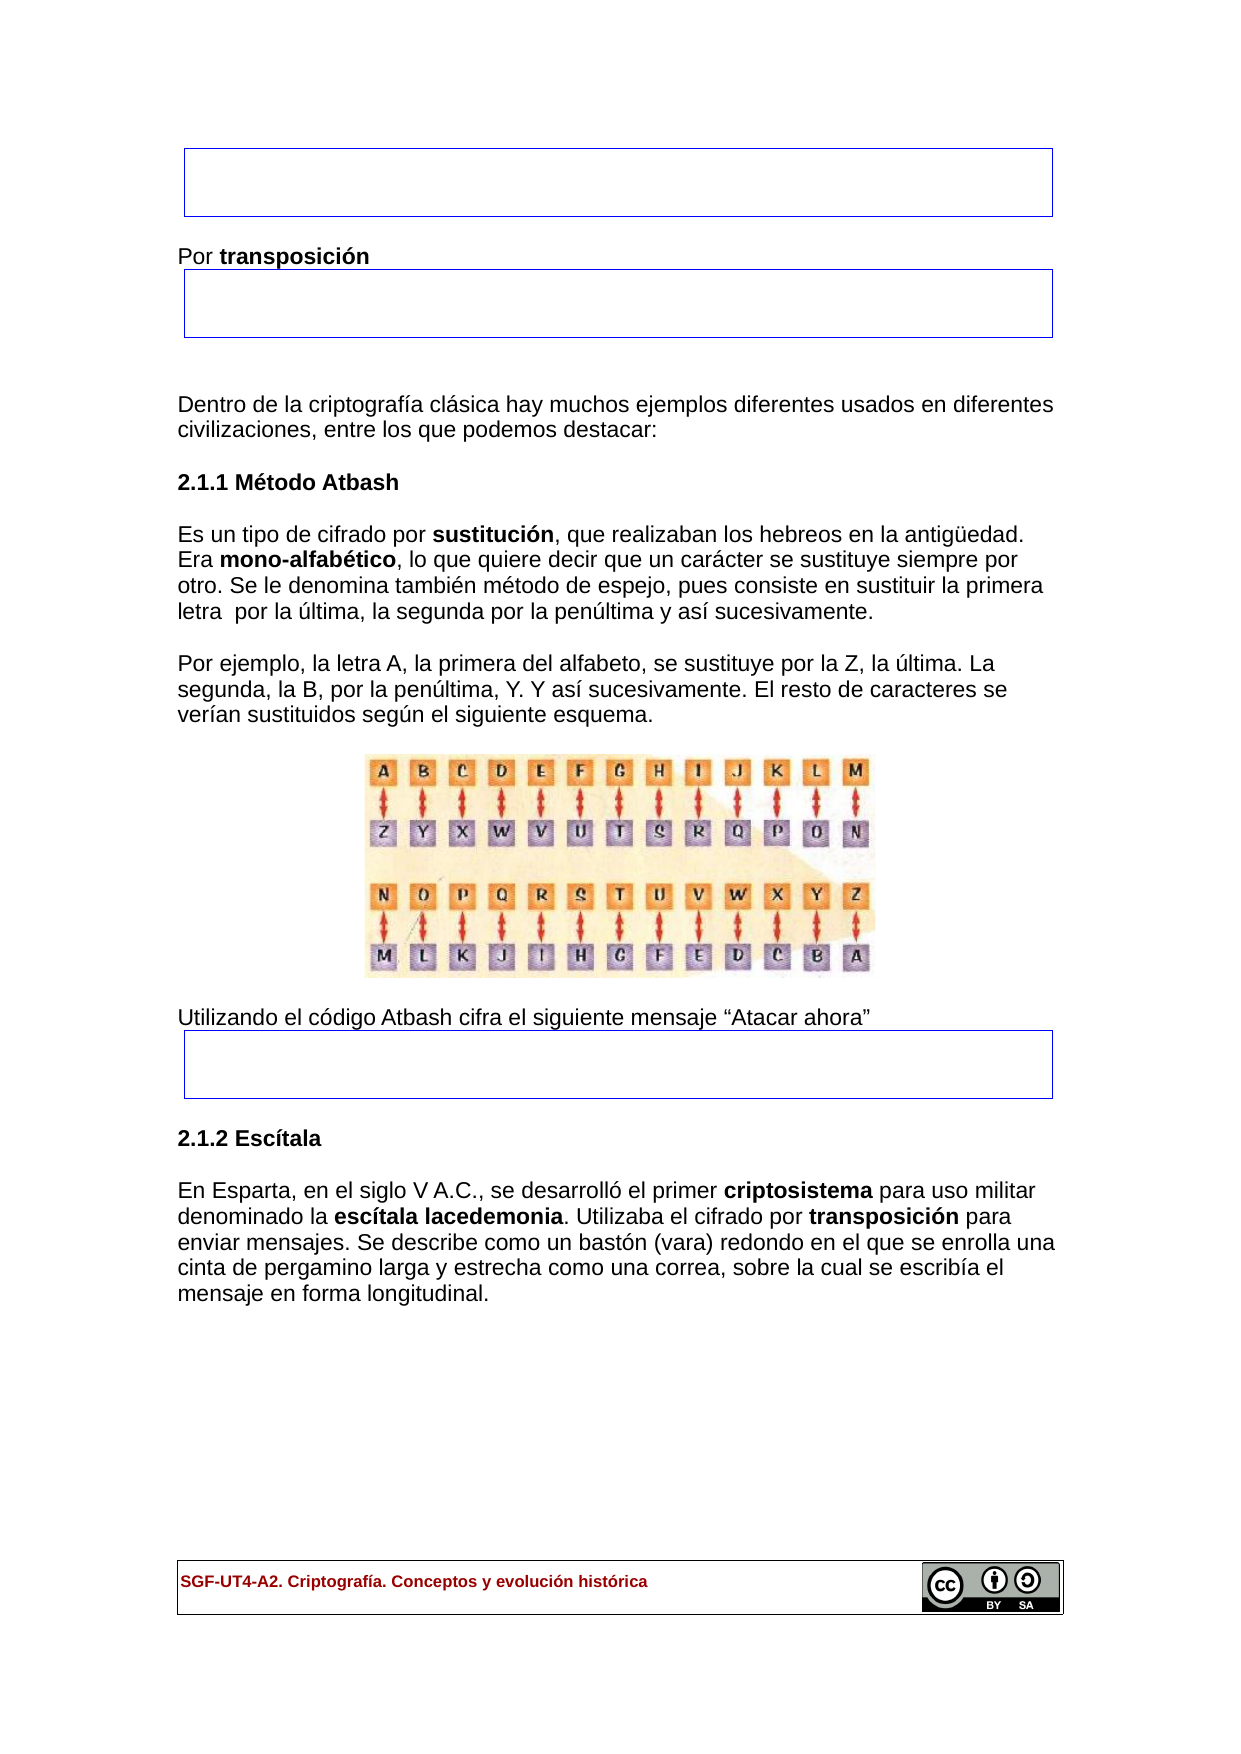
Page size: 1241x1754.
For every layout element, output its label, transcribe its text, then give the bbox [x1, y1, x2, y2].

text Dentro de la criptografía clásica hay muchos ejemplos diferentes usados en diferentes civilizaciones, entre los que podemos destacar: [177, 391, 1063, 443]
picture [922, 1562, 1060, 1612]
picture [364, 754, 876, 978]
text Por ejemplo, la letra A, la primera del alfabeto, se sustituye por la Z, la última. La segunda, la B, por la penúltima, Y. Y así sucesivamente. El resto de caracteres se verían sustituidos según el siguiente esquema. [177, 651, 1063, 728]
text En Esparta, en el siglo V A.C., se desarrolló el primer criptosistema para uso militar denominado la escítala lacedemonia. Utilizaba el cifrado por transposición para enviar mensajes. Se describe como un bastón (vara) redondo en el que se enrolla una cinta de pergamino larga y estrecha como una correa, sobre la cual se escribía el mensaje en forma longitudinal. [177, 1178, 1063, 1306]
text 2.1.2 Escítala [177, 1126, 1063, 1152]
table_header [185, 1031, 1052, 1098]
text Por transposición [177, 243, 1063, 269]
table_header [185, 149, 1052, 216]
text Utilizando el código Atbash cifra el siguiente mensaje “Atacar ahora” [177, 1004, 1063, 1030]
text Es un tipo de cifrado por sustitución, que realizaban los hebreos en la antigüedad. Era mono-alfabético, lo que quiere decir que un carácter se sustituye siempre por otro. Se le denomina también método de espejo, pues consiste en sustituir la primera letra por la última, la segunda por la penúltima y así sucesivamente. [177, 522, 1063, 624]
text 2.1.1 Método Atbash [177, 469, 1063, 495]
table_header [185, 270, 1052, 337]
